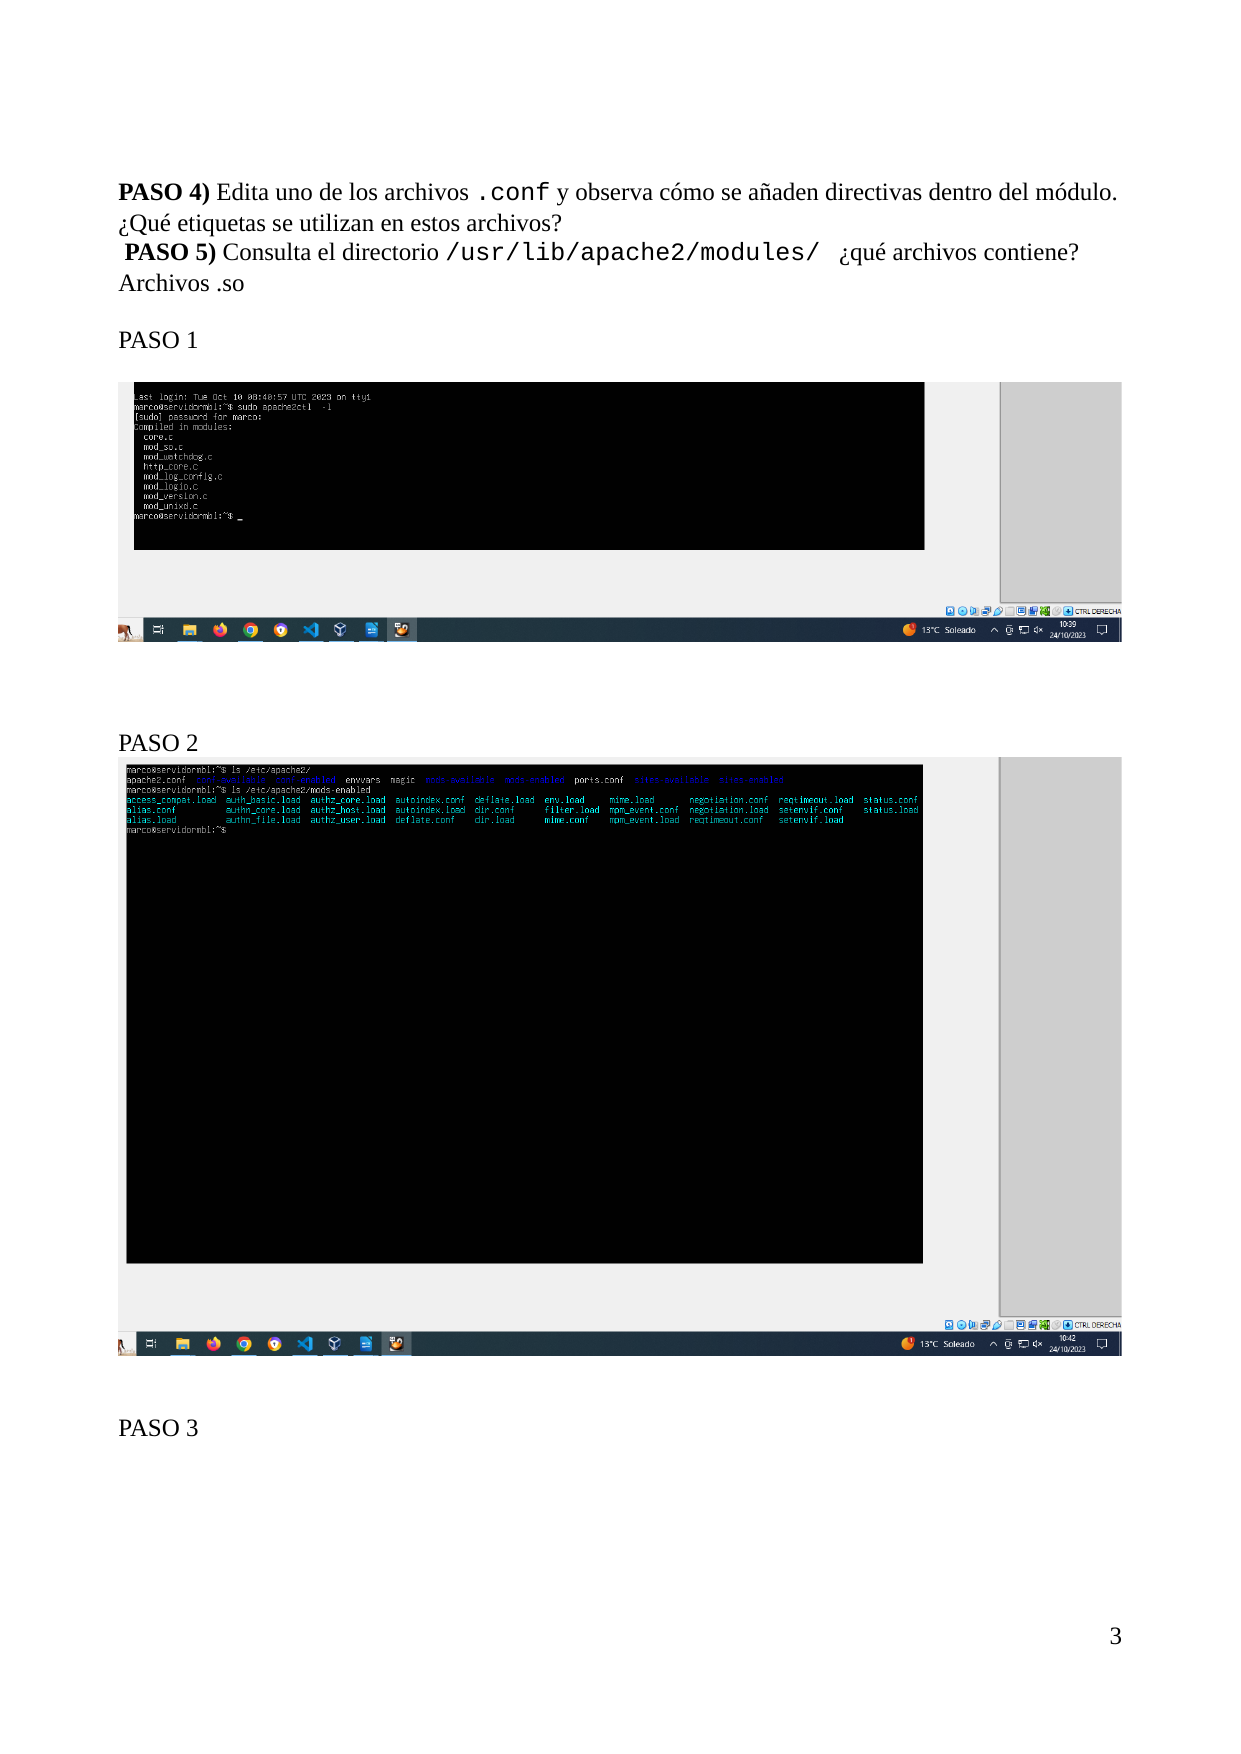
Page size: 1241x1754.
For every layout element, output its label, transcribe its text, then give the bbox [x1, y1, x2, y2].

picture [118, 382, 1122, 642]
text Archivos .so [118, 268, 1122, 296]
text PASO 5) Consulta el directorio /usr/lib/apache2/modules/ ¿qué archivos contiene? [118, 237, 1122, 268]
text PASO 4) Edita uno de los archivos .conf y observa cómo se añaden directivas dentro del módulo. [118, 177, 1122, 208]
text PASO 3 [118, 1413, 1122, 1442]
picture [118, 757, 1122, 1356]
text PASO 2 [118, 728, 1122, 757]
text PASO 1 [118, 325, 1122, 354]
text ¿Qué etiquetas se utilizan en estos archivos? [118, 208, 1122, 237]
